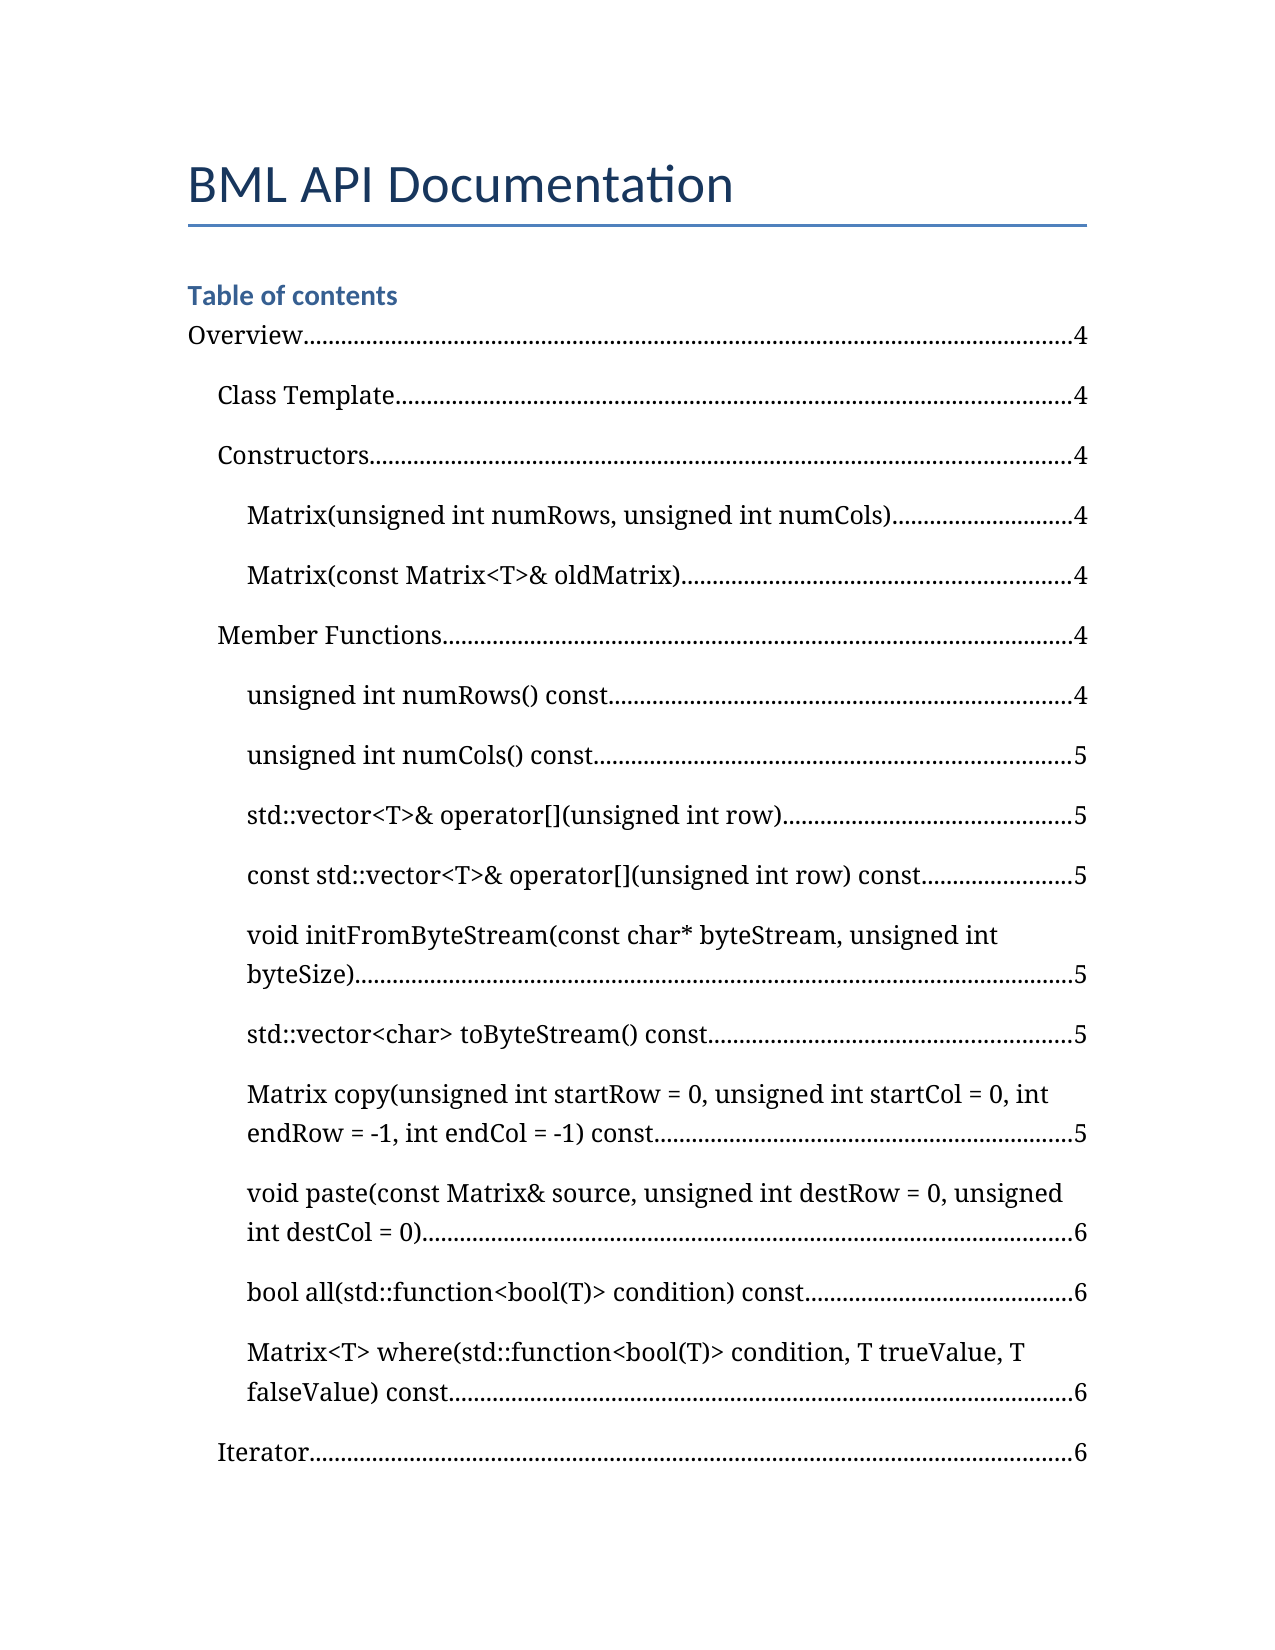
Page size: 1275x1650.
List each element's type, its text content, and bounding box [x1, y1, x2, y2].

text Member Functions 4 [217, 617, 1087, 652]
text unsigned int numCols() const 5 [247, 737, 1087, 772]
text std::vector<char> toByteStream() const 5 [247, 1017, 1087, 1051]
text bool all(std::function<bool(T)> condition) const 6 [247, 1275, 1087, 1309]
text Matrix copy(unsigned int startRow = 0, unsigned int startCol = 0, int endRow = -1, int endCol = -1) const 5 [247, 1077, 1087, 1150]
text Matrix<T> where(std::function<bool(T)> condition, T trueValue, T falseValue) const 6 [247, 1335, 1087, 1408]
subtitle Table of contents [187, 277, 1087, 312]
text unsigned int numRows() const 4 [247, 677, 1087, 712]
text Constructors 4 [217, 437, 1087, 472]
title BML API Documentation [187, 150, 1087, 227]
text const std::vector<T>& operator[](unsigned int row) const 5 [247, 857, 1087, 892]
text void initFromByteStream(const char* byteStream, unsigned int byteSize) 5 [247, 917, 1087, 991]
text Matrix(const Matrix<T>& oldMatrix) 4 [247, 557, 1087, 592]
text Class Template 4 [217, 377, 1087, 412]
text std::vector<T>& operator[](unsigned int row) 5 [247, 797, 1087, 832]
text Overview 4 [187, 317, 1087, 352]
text Matrix(unsigned int numRows, unsigned int numCols) 4 [247, 497, 1087, 532]
text void paste(const Matrix& source, unsigned int destRow = 0, unsigned int destCol = 0) 6 [247, 1176, 1087, 1249]
text Iterator 6 [217, 1434, 1087, 1468]
